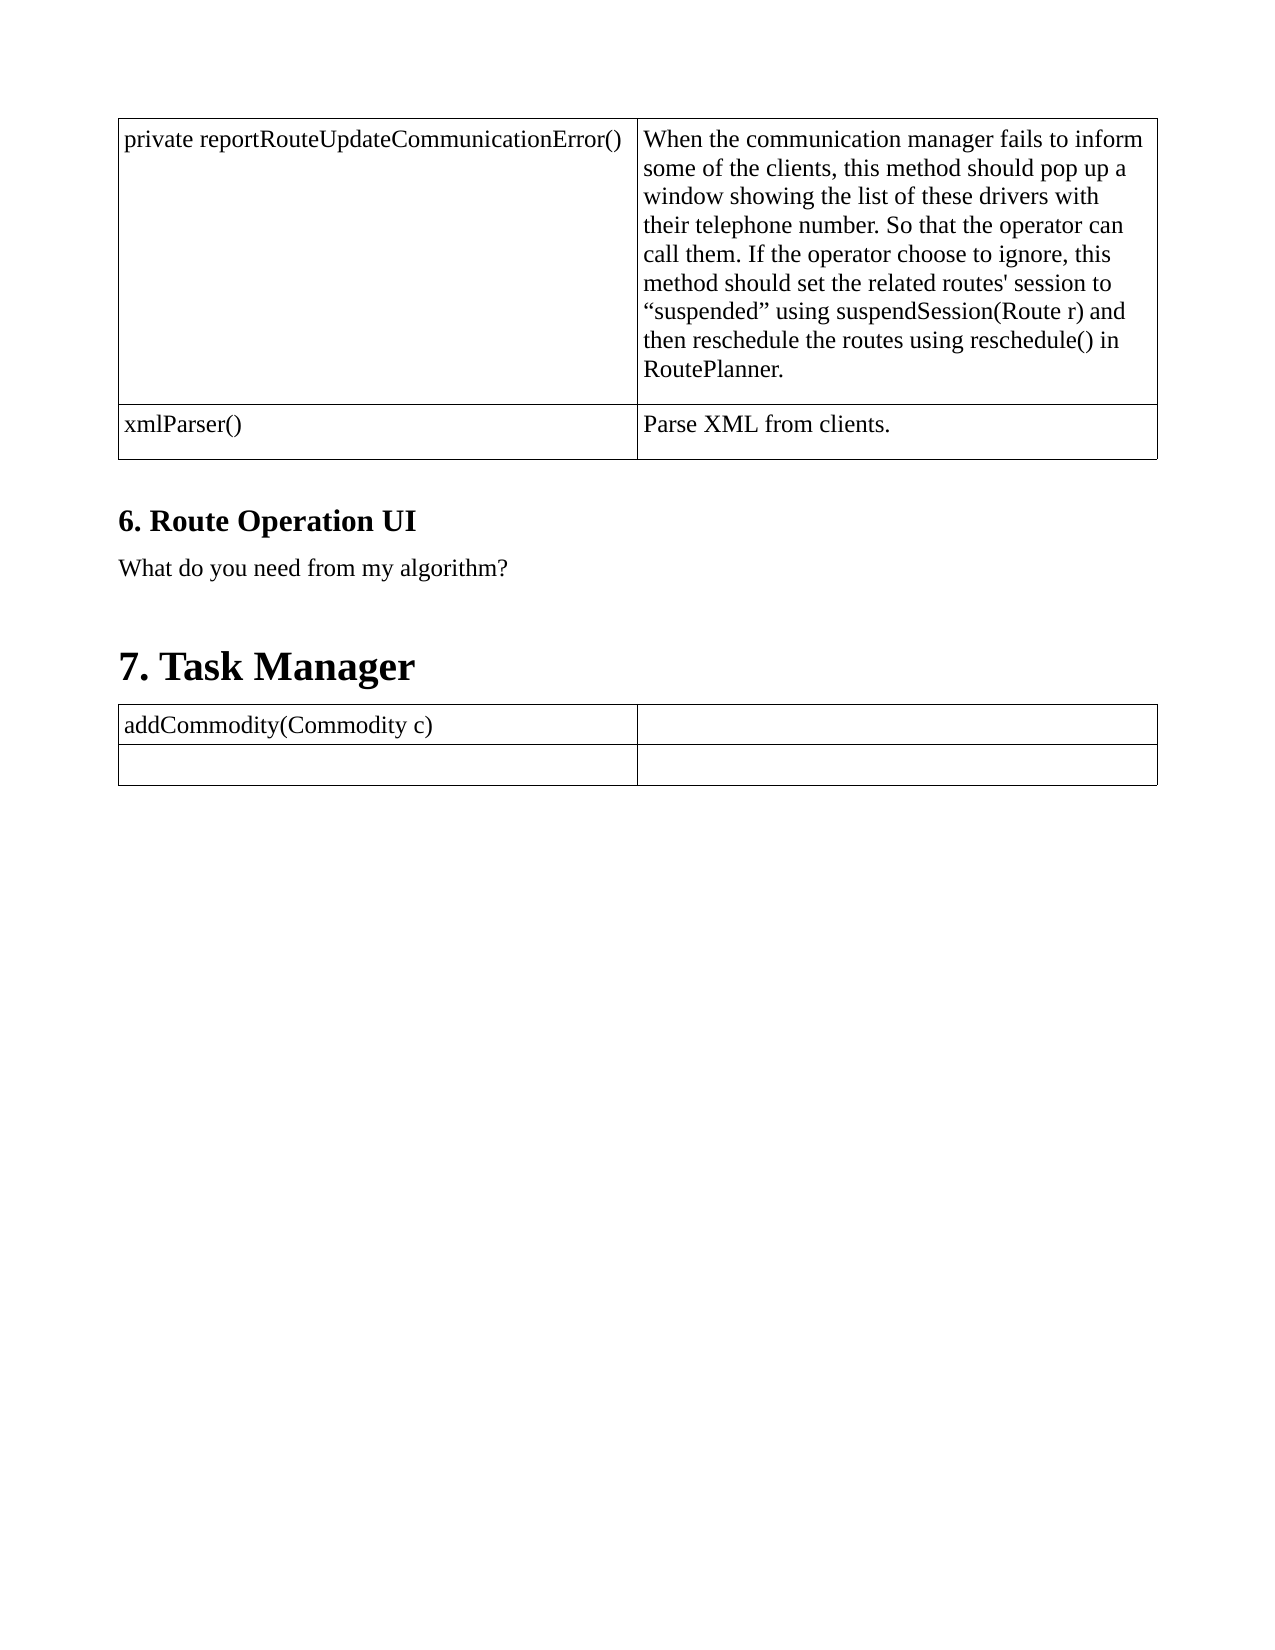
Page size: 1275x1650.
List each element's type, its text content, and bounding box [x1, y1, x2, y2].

table_cell When the communication manager fails to inform some of the clients, this method should pop up a window showing the list of these drivers with their telephone number. So that the operator can call them. If the operator choose to ignore, this method should set the related routes' session to “suspended” using suspendSession(Route r) and then reschedule the routes using reschedule() in RoutePlanner. [638, 119, 1157, 403]
table_cell private reportRouteUpdateCommunicationError() [119, 119, 637, 403]
table_cell xmlParser() [119, 405, 637, 459]
text What do you need from my algorithm? [118, 553, 1157, 582]
table_header [638, 705, 1157, 744]
text 6. Route Operation UI [118, 503, 1157, 538]
text 7. Task Manager [118, 641, 1157, 689]
table_cell [119, 745, 637, 784]
table_cell Parse XML from clients. [638, 405, 1157, 459]
table_cell [638, 745, 1157, 784]
table_header addCommodity(Commodity c) [119, 705, 637, 744]
